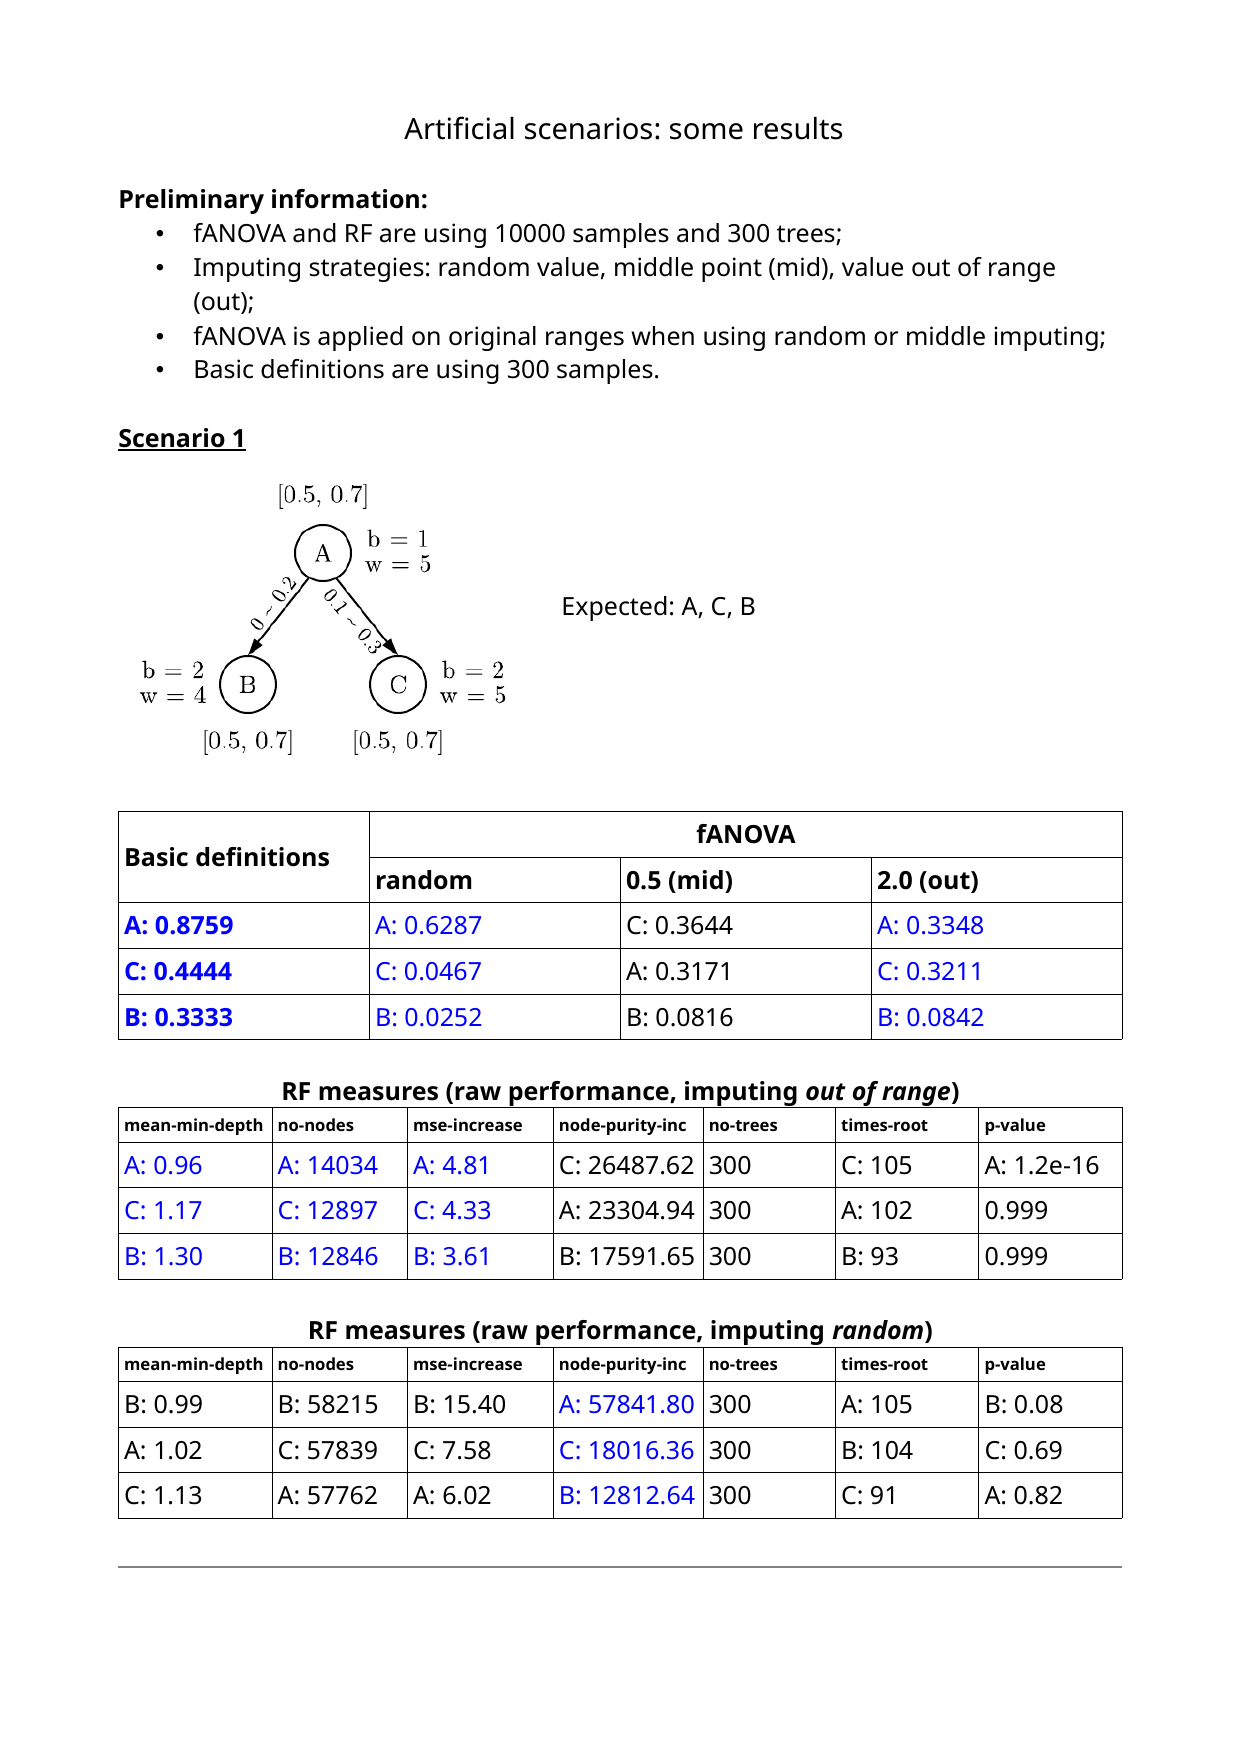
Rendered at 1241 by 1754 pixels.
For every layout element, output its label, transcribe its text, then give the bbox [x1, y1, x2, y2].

table_cell A: 0.3348 [872, 903, 1122, 948]
table_header no-trees [704, 1108, 835, 1142]
text Artificial scenarios: some results [118, 108, 1122, 148]
table_cell B: 0.0816 [621, 995, 871, 1039]
table_cell B: 93 [836, 1234, 978, 1278]
table_cell C: 91 [836, 1473, 978, 1518]
table_cell A: 0.82 [979, 1473, 1122, 1518]
table_cell A: 1.02 [119, 1428, 272, 1472]
table_header no-nodes [273, 1348, 407, 1381]
table_cell C: 12897 [273, 1188, 407, 1233]
list Basic definitions are using 300 samples. [156, 352, 1122, 386]
table_cell A: 105 [836, 1382, 978, 1427]
table_cell B: 0.0842 [872, 995, 1122, 1039]
table_cell C: 0.69 [979, 1428, 1122, 1472]
table_cell B: 1.30 [119, 1234, 272, 1278]
table_header no-nodes [273, 1108, 407, 1142]
table_cell A: 0.8759 [119, 903, 369, 948]
table_cell A: 1.2e-16 [979, 1143, 1122, 1187]
table_cell C: 0.0467 [370, 949, 620, 993]
table_cell A: 57841.80 [554, 1382, 703, 1427]
table_header mse-increase [408, 1108, 553, 1142]
text Preliminary information: [118, 182, 1122, 216]
table_header p-value [979, 1108, 1122, 1142]
text RF measures (raw performance, imputing random) [118, 1313, 1122, 1347]
table_cell A: 4.81 [408, 1143, 553, 1187]
table_cell A: 0.6287 [370, 903, 620, 948]
table_header fANOVA [370, 812, 1122, 857]
table_header no-trees [704, 1348, 835, 1381]
table_header Basic definitions [119, 812, 369, 902]
table_cell C: 105 [836, 1143, 978, 1187]
table_cell B: 0.99 [119, 1382, 272, 1427]
table_cell C: 1.13 [119, 1473, 272, 1518]
table_cell A: 57762 [273, 1473, 407, 1518]
table_cell C: 4.33 [408, 1188, 553, 1233]
list fANOVA and RF are using 10000 samples and 300 trees; [156, 216, 1122, 250]
table_cell C: 0.3211 [872, 949, 1122, 993]
table_cell random [370, 858, 620, 902]
table_cell C: 18016.36 [554, 1428, 703, 1472]
table_header mse-increase [408, 1348, 553, 1381]
table_cell 0.5 (mid) [621, 858, 871, 902]
table_cell B: 15.40 [408, 1382, 553, 1427]
table_cell A: 14034 [273, 1143, 407, 1187]
table_cell B: 17591.65 [554, 1234, 703, 1278]
table_header mean-min-depth [119, 1348, 272, 1381]
table_cell B: 58215 [273, 1382, 407, 1427]
table_cell B: 12812.64 [554, 1473, 703, 1518]
table_cell B: 104 [836, 1428, 978, 1472]
table_cell B: 3.61 [408, 1234, 553, 1278]
table_cell 0.999 [979, 1188, 1122, 1233]
table_cell 300 [704, 1473, 835, 1518]
table_header times-root [836, 1348, 978, 1381]
table_cell A: 102 [836, 1188, 978, 1233]
table_cell C: 0.4444 [119, 949, 369, 993]
table_cell 300 [704, 1143, 835, 1187]
table_cell C: 1.17 [119, 1188, 272, 1233]
table_cell C: 0.3644 [621, 903, 871, 948]
table_cell 300 [704, 1382, 835, 1427]
table_cell C: 57839 [273, 1428, 407, 1472]
picture [118, 454, 529, 777]
table_cell A: 6.02 [408, 1473, 553, 1518]
table_cell C: 7.58 [408, 1428, 553, 1472]
table_cell B: 12846 [273, 1234, 407, 1278]
table_header node-purity-inc [554, 1108, 703, 1142]
text Expected: A, C, B [529, 454, 1122, 777]
table_cell 2.0 (out) [872, 858, 1122, 902]
table_cell A: 0.3171 [621, 949, 871, 993]
table_header p-value [979, 1348, 1122, 1381]
list Imputing strategies: random value, middle point (mid), value out of range (out); [156, 250, 1122, 318]
table_cell 300 [704, 1188, 835, 1233]
table_cell B: 0.3333 [119, 995, 369, 1039]
table_header node-purity-inc [554, 1348, 703, 1381]
table_cell B: 0.0252 [370, 995, 620, 1039]
table_cell 300 [704, 1234, 835, 1278]
table_cell A: 23304.94 [554, 1188, 703, 1233]
text RF measures (raw performance, imputing out of range) [118, 1073, 1122, 1107]
table_cell 0.999 [979, 1234, 1122, 1278]
table_cell 300 [704, 1428, 835, 1472]
table_header mean-min-depth [119, 1108, 272, 1142]
text Scenario 1 [118, 420, 1122, 454]
list fANOVA is applied on original ranges when using random or middle imputing; [156, 318, 1122, 352]
table_header times-root [836, 1108, 978, 1142]
table_cell C: 26487.62 [554, 1143, 703, 1187]
table_cell B: 0.08 [979, 1382, 1122, 1427]
table_cell A: 0.96 [119, 1143, 272, 1187]
